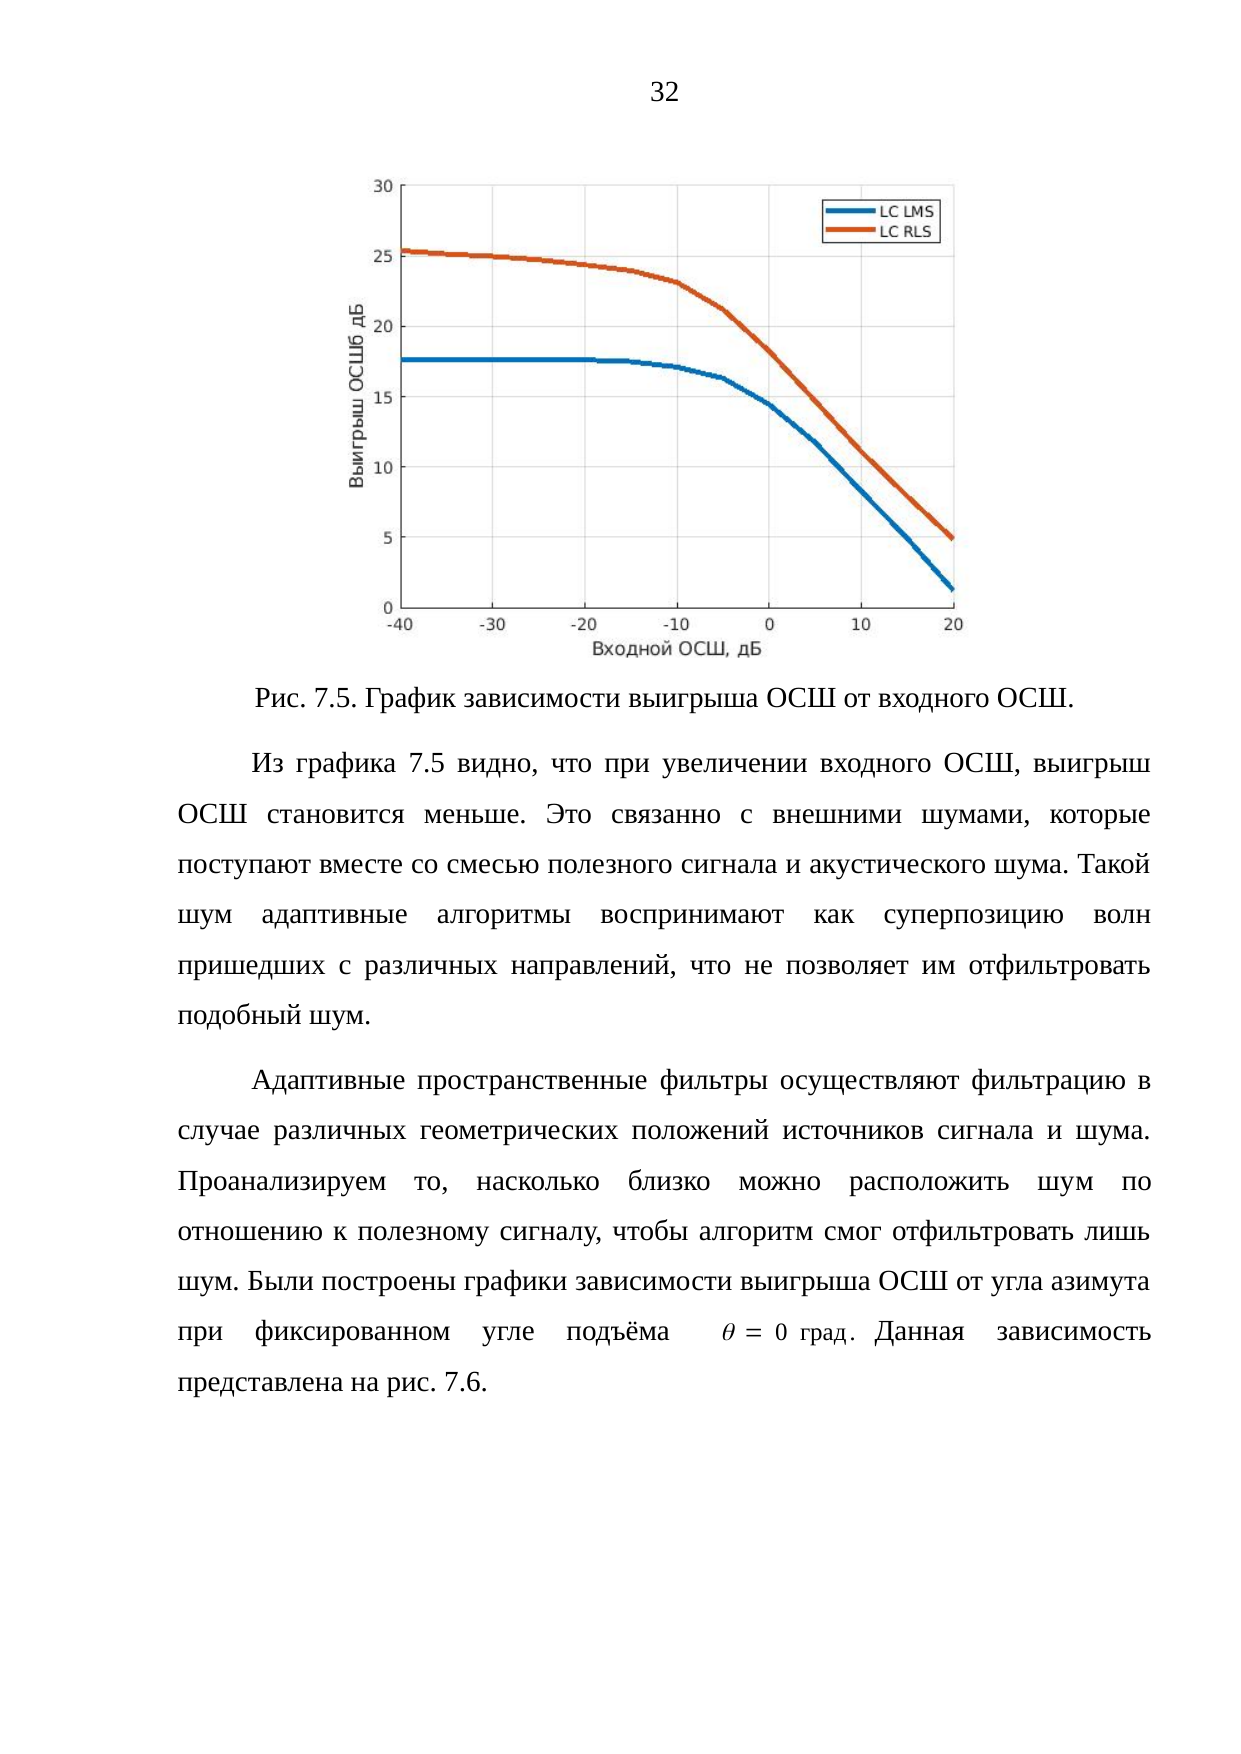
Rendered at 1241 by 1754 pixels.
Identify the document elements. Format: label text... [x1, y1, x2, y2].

picture [308, 147, 1021, 664]
text Из графика 7.5 видно, что при увеличении входного ОСШ, выигрыш ОСШ становится меньше. Это связанно с внешними шумами, которые поступают вместе со смесью полезного сигнала и акустического шума. Такой шум адаптивные алгоритмы воспринимают как суперпозицию волн пришедших с различных направлений, что не позволяет им отфильтровать подобный шум. [177, 746, 1152, 1031]
text Адаптивные пространственные фильтры осуществляют фильтрацию в случае различных геометрических положений источников сигнала и шума. Проанализируем то, насколько близко можно расположить шум по отношению к полезному сигналу, чтобы алгоритм смог отфильтровать лишь шум. Были построены графики зависимости выигрыша ОСШ от угла азимута при фиксированном угле подъёма Данная зависимость представлена на рис. 7.6. [177, 1062, 1152, 1397]
text Рис. 7.5. График зависимости выигрыша ОСШ от входного ОСШ. [177, 148, 1152, 714]
